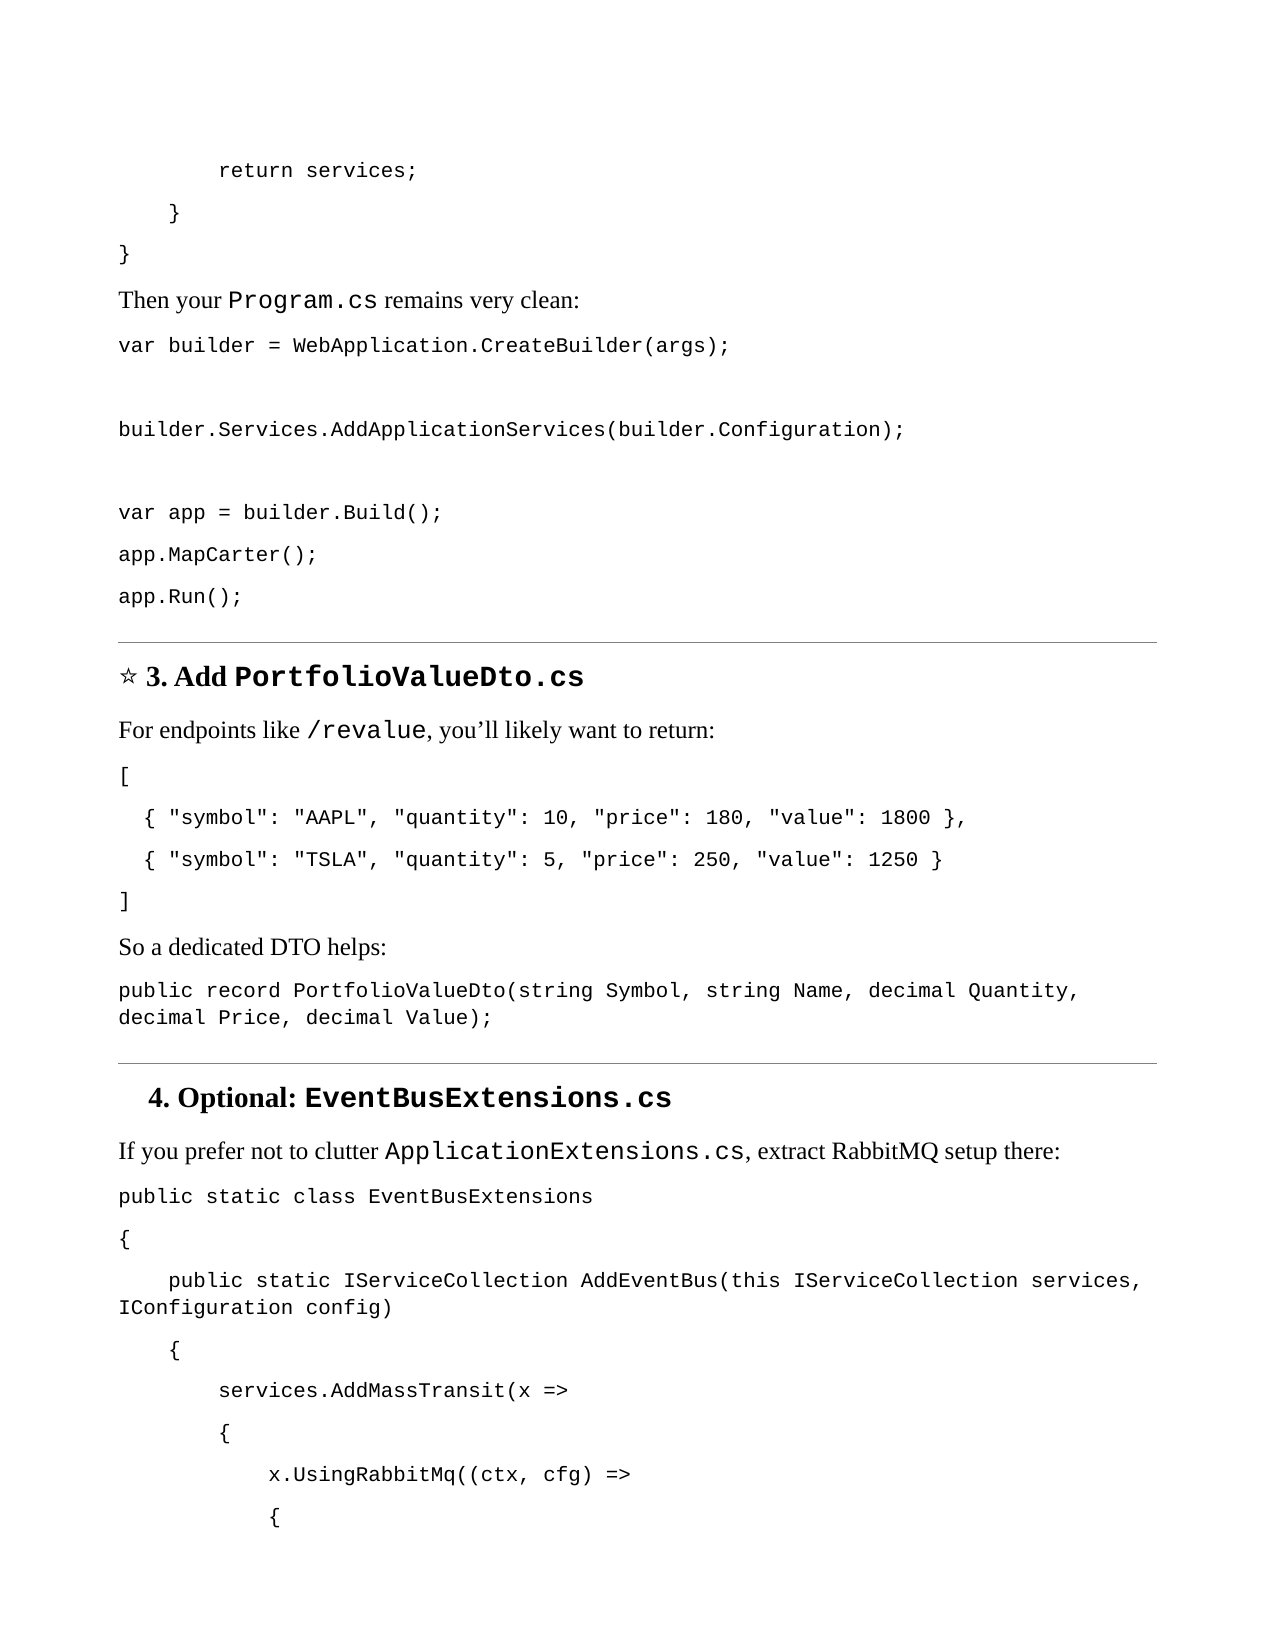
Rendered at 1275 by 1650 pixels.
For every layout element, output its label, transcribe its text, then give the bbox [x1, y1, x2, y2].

text x.UsingRabbitMq((ctx, cfg) => [118, 1464, 1157, 1487]
text If you prefer not to clutter ApplicationExtensions.cs, extract RabbitMQ setup there: [118, 1136, 1157, 1167]
text { "symbol": "AAPL", "quantity": 10, "price": 180, "value": 1800 }, [118, 807, 1157, 830]
text return services; [118, 160, 1157, 183]
text ] [118, 890, 1157, 914]
text var builder = WebApplication.CreateBuilder(args); [118, 335, 1157, 359]
text Then your Program.cs remains very clean: [118, 285, 1157, 316]
text { [118, 1228, 1157, 1251]
text services.AddMassTransit(x => [118, 1380, 1157, 1404]
text { [118, 1422, 1157, 1446]
text { "symbol": "TSLA", "quantity": 5, "price": 250, "value": 1250 } [118, 848, 1157, 872]
subtitle 🧱 4. Optional: EventBusExtensions.cs [118, 1080, 1157, 1116]
text public static class EventBusExtensions [118, 1186, 1157, 1210]
text { [118, 1338, 1157, 1362]
text [ [118, 765, 1157, 789]
text { [118, 1506, 1157, 1529]
text For endpoints like /revalue, you’ll likely want to return: [118, 715, 1157, 746]
text app.Run(); [118, 586, 1157, 609]
text var app = builder.Build(); [118, 502, 1157, 526]
text public record PortfolioValueDto(string Symbol, string Name, decimal Quantity, decimal Price, decimal Value); [118, 980, 1157, 1031]
text app.MapCarter(); [118, 544, 1157, 568]
text builder.Services.AddApplicationServices(builder.Configuration); [118, 419, 1157, 442]
text So a dedicated DTO helps: [118, 932, 1157, 961]
text public static IServiceCollection AddEventBus(this IServiceCollection services, IConfiguration config) [118, 1269, 1157, 1320]
text } [118, 243, 1157, 267]
text } [118, 202, 1157, 225]
subtitle ⭐ 3. Add PortfolioValueDto.cs [118, 659, 1157, 695]
